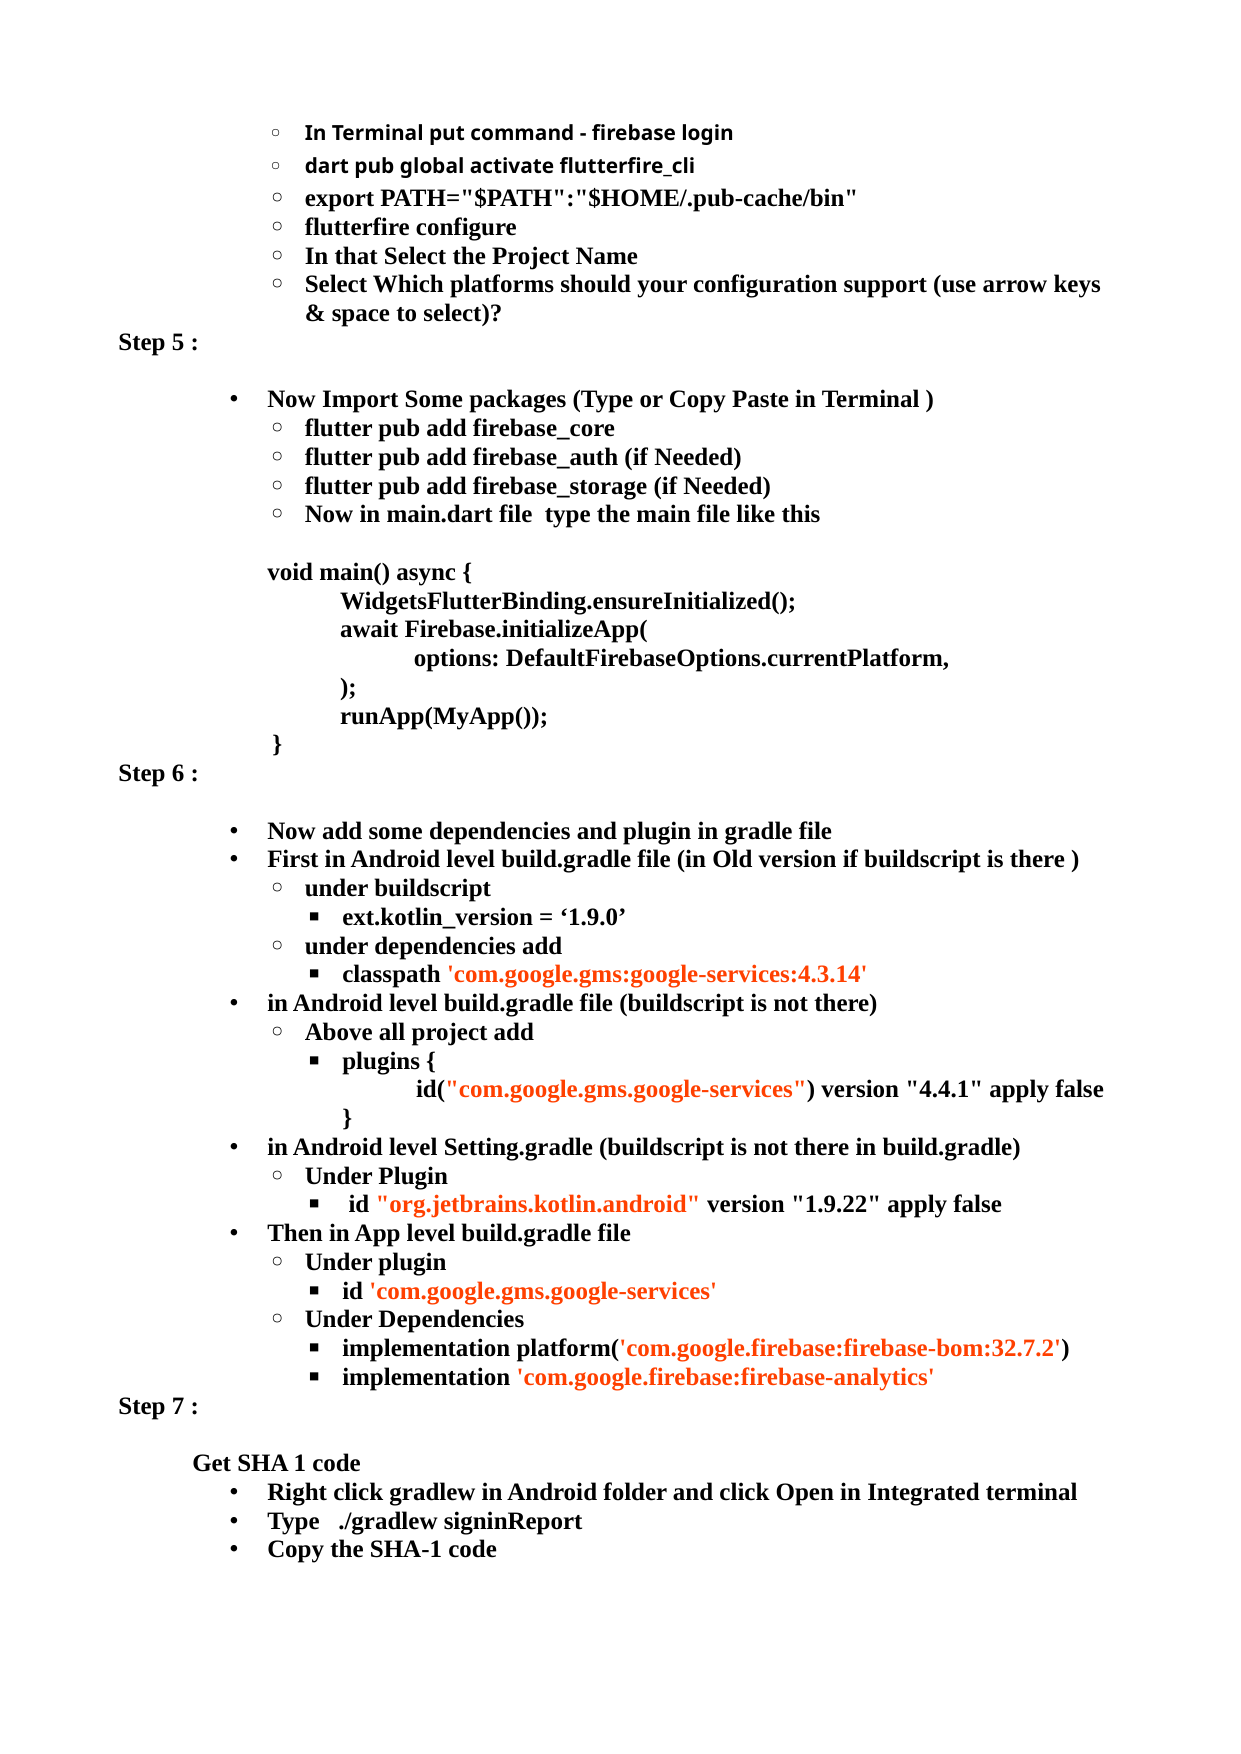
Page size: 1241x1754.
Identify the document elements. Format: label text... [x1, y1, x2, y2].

list plugins { id("com.google.gms.google-services") version "4.4.1" apply false [304, 1046, 1122, 1103]
text Step 6 : [118, 758, 1122, 787]
list under buildscript [267, 873, 1122, 902]
list flutter pub add firebase_auth (if Needed) [267, 442, 1122, 471]
list id "org.jetbrains.kotlin.android" version "1.9.22" apply false [304, 1189, 1122, 1218]
list in Android level Setting.gradle (buildscript is not there in build.gradle) [229, 1132, 1122, 1161]
text ); [118, 672, 1122, 701]
list export PATH="$PATH":"$HOME/.pub-cache/bin" [267, 183, 1122, 212]
list Select Which platforms should your configuration support (use arrow keys & space to select)? [267, 269, 1122, 327]
list First in Android level build.gradle file (in Old version if buildscript is there ) [229, 844, 1122, 873]
text Get SHA 1 code [118, 1448, 1122, 1477]
list flutter pub add firebase_storage (if Needed) [267, 471, 1122, 499]
list Under plugin [267, 1247, 1122, 1276]
list Now Import Some packages (Type or Copy Paste in Terminal ) [229, 384, 1122, 413]
list void main() async { [229, 557, 1122, 586]
list Under Dependencies [267, 1304, 1122, 1333]
text await Firebase.initializeApp( [118, 614, 1122, 643]
text options: DefaultFirebaseOptions.currentPlatform, [118, 643, 1122, 672]
list implementation platform('com.google.firebase:firebase-bom:32.7.2') [304, 1333, 1122, 1362]
list classpath 'com.google.gms:google-services:4.3.14' [304, 959, 1122, 988]
text Step 5 : [118, 327, 1122, 356]
list id 'com.google.gms.google-services' [304, 1276, 1122, 1304]
list Type ./gradlew signinReport [229, 1506, 1122, 1534]
text runApp(MyApp()); [118, 701, 1122, 729]
list Under Plugin [267, 1161, 1122, 1189]
list implementation 'com.google.firebase:firebase-analytics' [304, 1362, 1122, 1391]
text WidgetsFlutterBinding.ensureInitialized(); [118, 586, 1122, 614]
list dart pub global activate flutterfire_cli [267, 151, 1122, 179]
list flutterfire configure [267, 212, 1122, 241]
list under dependencies add [267, 931, 1122, 959]
list In that Select the Project Name [267, 241, 1122, 269]
list Right click gradlew in Android folder and click Open in Integrated terminal [229, 1477, 1122, 1506]
list Copy the SHA-1 code [229, 1534, 1122, 1563]
text } [118, 729, 1122, 758]
list Now in main.dart file type the main file like this [267, 499, 1122, 528]
list in Android level build.gradle file (buildscript is not there) [229, 988, 1122, 1017]
list In Terminal put command - firebase login [267, 118, 1122, 147]
list Now add some dependencies and plugin in gradle file [229, 816, 1122, 844]
list ext.kotlin_version = ‘1.9.0’ [304, 902, 1122, 931]
list flutter pub add firebase_core [267, 413, 1122, 442]
list Above all project add [267, 1017, 1122, 1046]
list } [304, 1103, 1122, 1132]
text Step 7 : [118, 1391, 1122, 1419]
list Then in App level build.gradle file [229, 1218, 1122, 1247]
